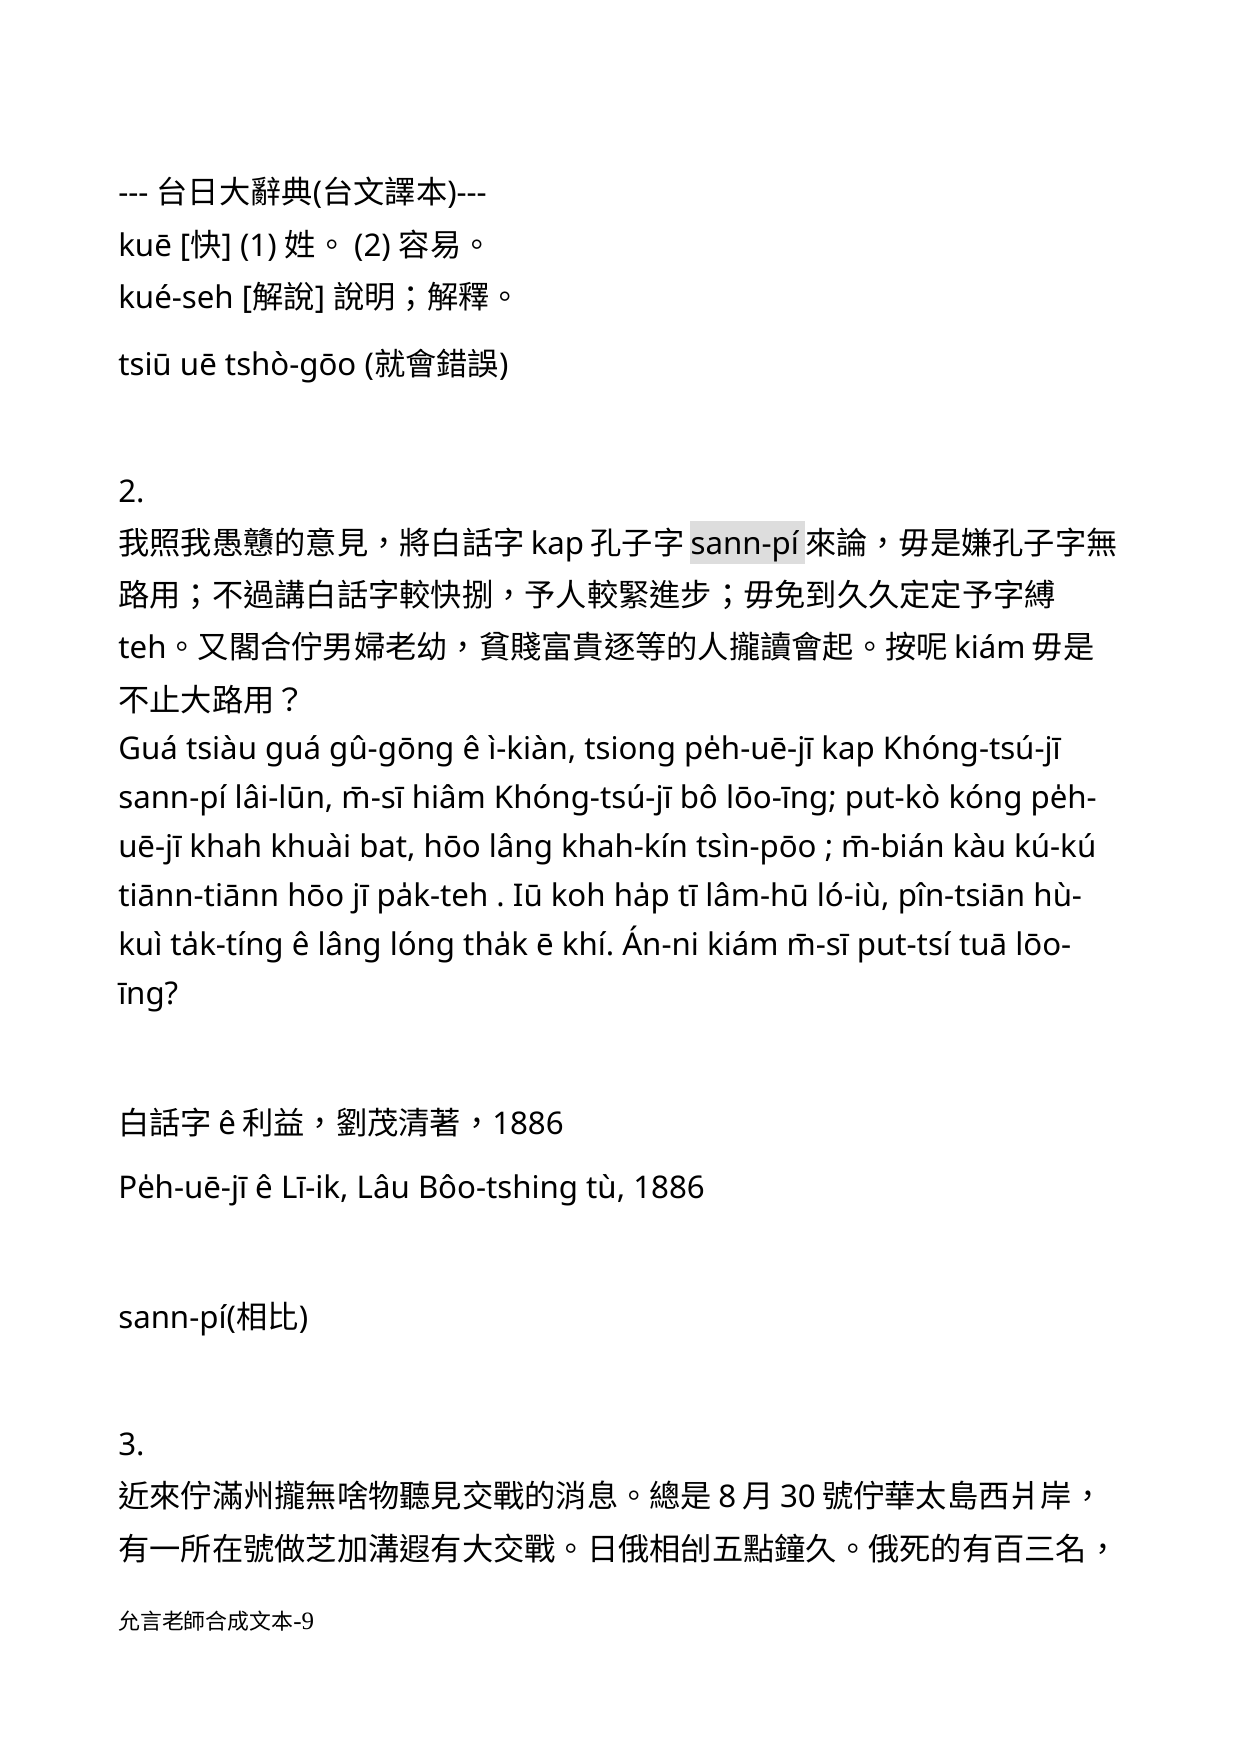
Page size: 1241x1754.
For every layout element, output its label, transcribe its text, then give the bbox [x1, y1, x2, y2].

text 3. 近來佇滿州攏無啥物聽見交戰的消息。總是8月30號佇華太島西爿岸，有一所在號做芝加溝遐有大交戰。日俄相刣五點鐘久。俄死的有百三名， [118, 1422, 1122, 1569]
text --- 台日大辭典(台文譯本)--- kuē [快] (1) 姓。 (2) 容易。 kué-seh [解說] 說明；解釋。 [118, 118, 1122, 317]
text tsiū uē tshò-gōo (就會錯誤) [118, 339, 1122, 384]
text 2. 我照我愚戇的意見，將白話字kap孔子字sann-pí來論，毋是嫌孔子字無路用；不過講白話字較快捌，予人較緊進步；毋免到久久定定予字縛teh。又閣合佇男婦老幼，貧賤富貴逐等的人攏讀會起。按呢kiám毋是不止大路用？ Guá tsiàu guá gû-gōng ê ì-kiàn, tsiong pe̍h-uē-jī kap Khóng-tsú-jī sann-pí lâi-lūn, m̄-sī hiâm Khóng-tsú-jī bô lōo-īng; put-kò kóng pe̍h-uē-jī khah khuài bat, hōo lâng khah-kín tsìn-pōo ; m̄-bián kàu kú-kú tiānn-tiānn hōo jī pa̍k-teh . Iū koh ha̍p tī lâm-hū ló-iù, pîn-tsiān hù-kuì ta̍k-tíng ê lâng lóng tha̍k ē khí. Án-ni kiám m̄-sī put-tsí tuā lōo-īng? [118, 469, 1122, 1014]
text sann-pí(相比) [118, 1292, 1122, 1337]
text 白話字ê利益，劉茂清著，1886 [118, 1098, 1122, 1143]
text Pe̍h-uē-jī ê Lī-ik, Lâu Bôo-tshing tù, 1886 [118, 1165, 1122, 1207]
